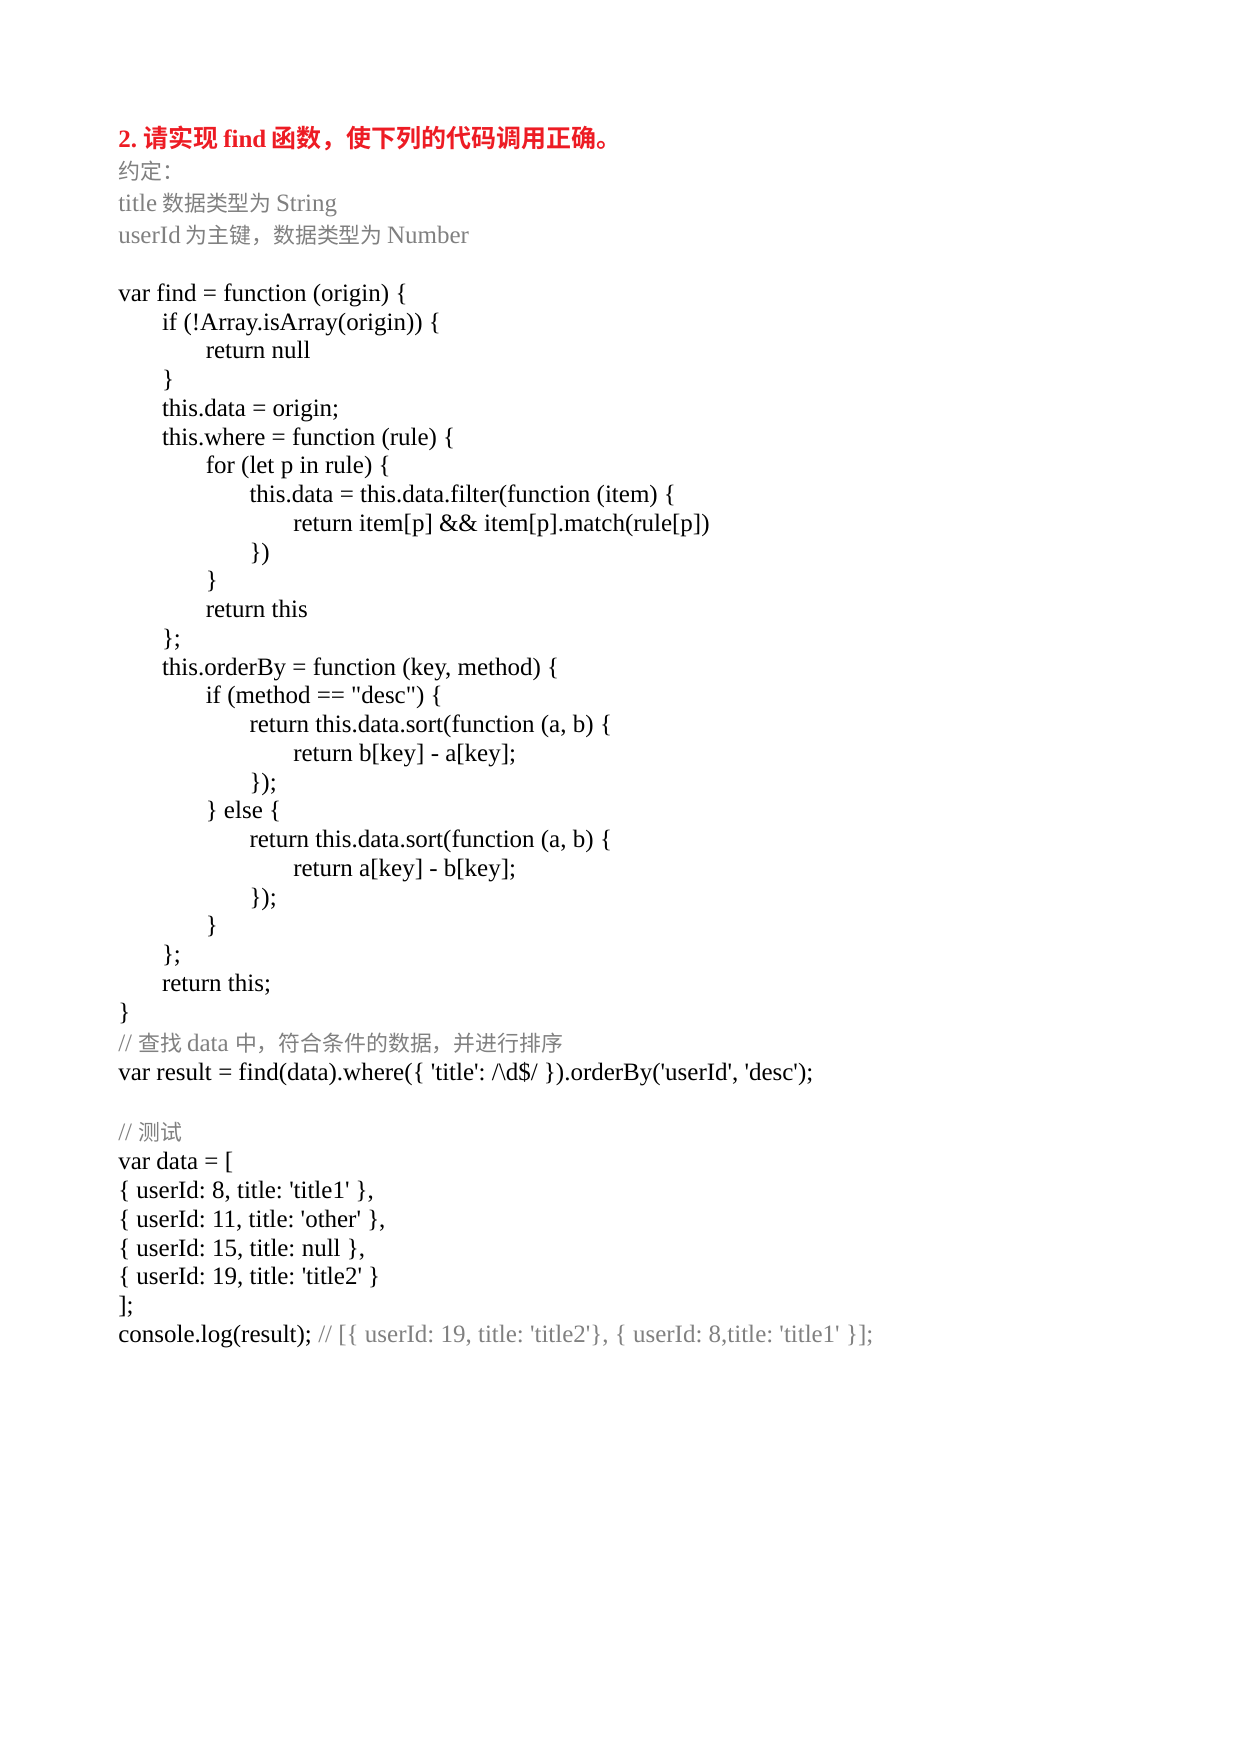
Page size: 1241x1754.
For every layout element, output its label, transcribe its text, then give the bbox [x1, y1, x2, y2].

text return this.data.sort(function (a, b) { [118, 709, 1122, 738]
text var data = [ [118, 1146, 1122, 1175]
text }); [118, 767, 1122, 796]
text // 查找 data 中，符合条件的数据，并进⾏排序 [118, 1026, 1122, 1057]
text }) [118, 537, 1122, 566]
text var find = function (origin) { [118, 278, 1122, 307]
text userId为主键，数据类型为Number [118, 218, 1122, 249]
text return this [118, 594, 1122, 623]
text { userId: 19, title: 'title2' } [118, 1261, 1122, 1290]
text this.where = function (rule) { [118, 422, 1122, 451]
text { userId: 11, title: 'other' }, [118, 1204, 1122, 1233]
text } [118, 911, 1122, 939]
text if (method == "desc") { [118, 681, 1122, 709]
text return null [118, 336, 1122, 364]
text { userId: 8, title: 'title1' }, [118, 1175, 1122, 1204]
text }; [118, 939, 1122, 968]
text if (!Array.isArray(origin)) { [118, 307, 1122, 336]
text var result = find(data).where({ 'title': /\d$/ }).orderBy('userId', 'desc'); [118, 1057, 1122, 1086]
text } [118, 997, 1122, 1026]
text } else { [118, 796, 1122, 824]
text this.orderBy = function (key, method) { [118, 652, 1122, 681]
text this.data = this.data.filter(function (item) { [118, 479, 1122, 508]
text title数据类型为String [118, 186, 1122, 218]
text } [118, 566, 1122, 594]
text 约定： [118, 154, 1122, 186]
text { userId: 15, title: null }, [118, 1233, 1122, 1261]
text console.log(result); // [{ userId: 19, title: 'title2'}, { userId: 8,title: 'title1' }]; [118, 1319, 1122, 1348]
text ]; [118, 1290, 1122, 1319]
text }; [118, 623, 1122, 652]
text return this.data.sort(function (a, b) { [118, 824, 1122, 853]
text } [118, 364, 1122, 393]
text return item[p] && item[p].match(rule[p]) [118, 508, 1122, 537]
text // 测试 [118, 1115, 1122, 1146]
text return this; [118, 968, 1122, 997]
text 2. 请实现find函数，使下列的代码调⽤正确。 [118, 118, 1122, 154]
text this.data = origin; [118, 393, 1122, 422]
text return a[key] - b[key]; [118, 853, 1122, 882]
text for (let p in rule) { [118, 451, 1122, 479]
text return b[key] - a[key]; [118, 738, 1122, 767]
text }); [118, 882, 1122, 911]
